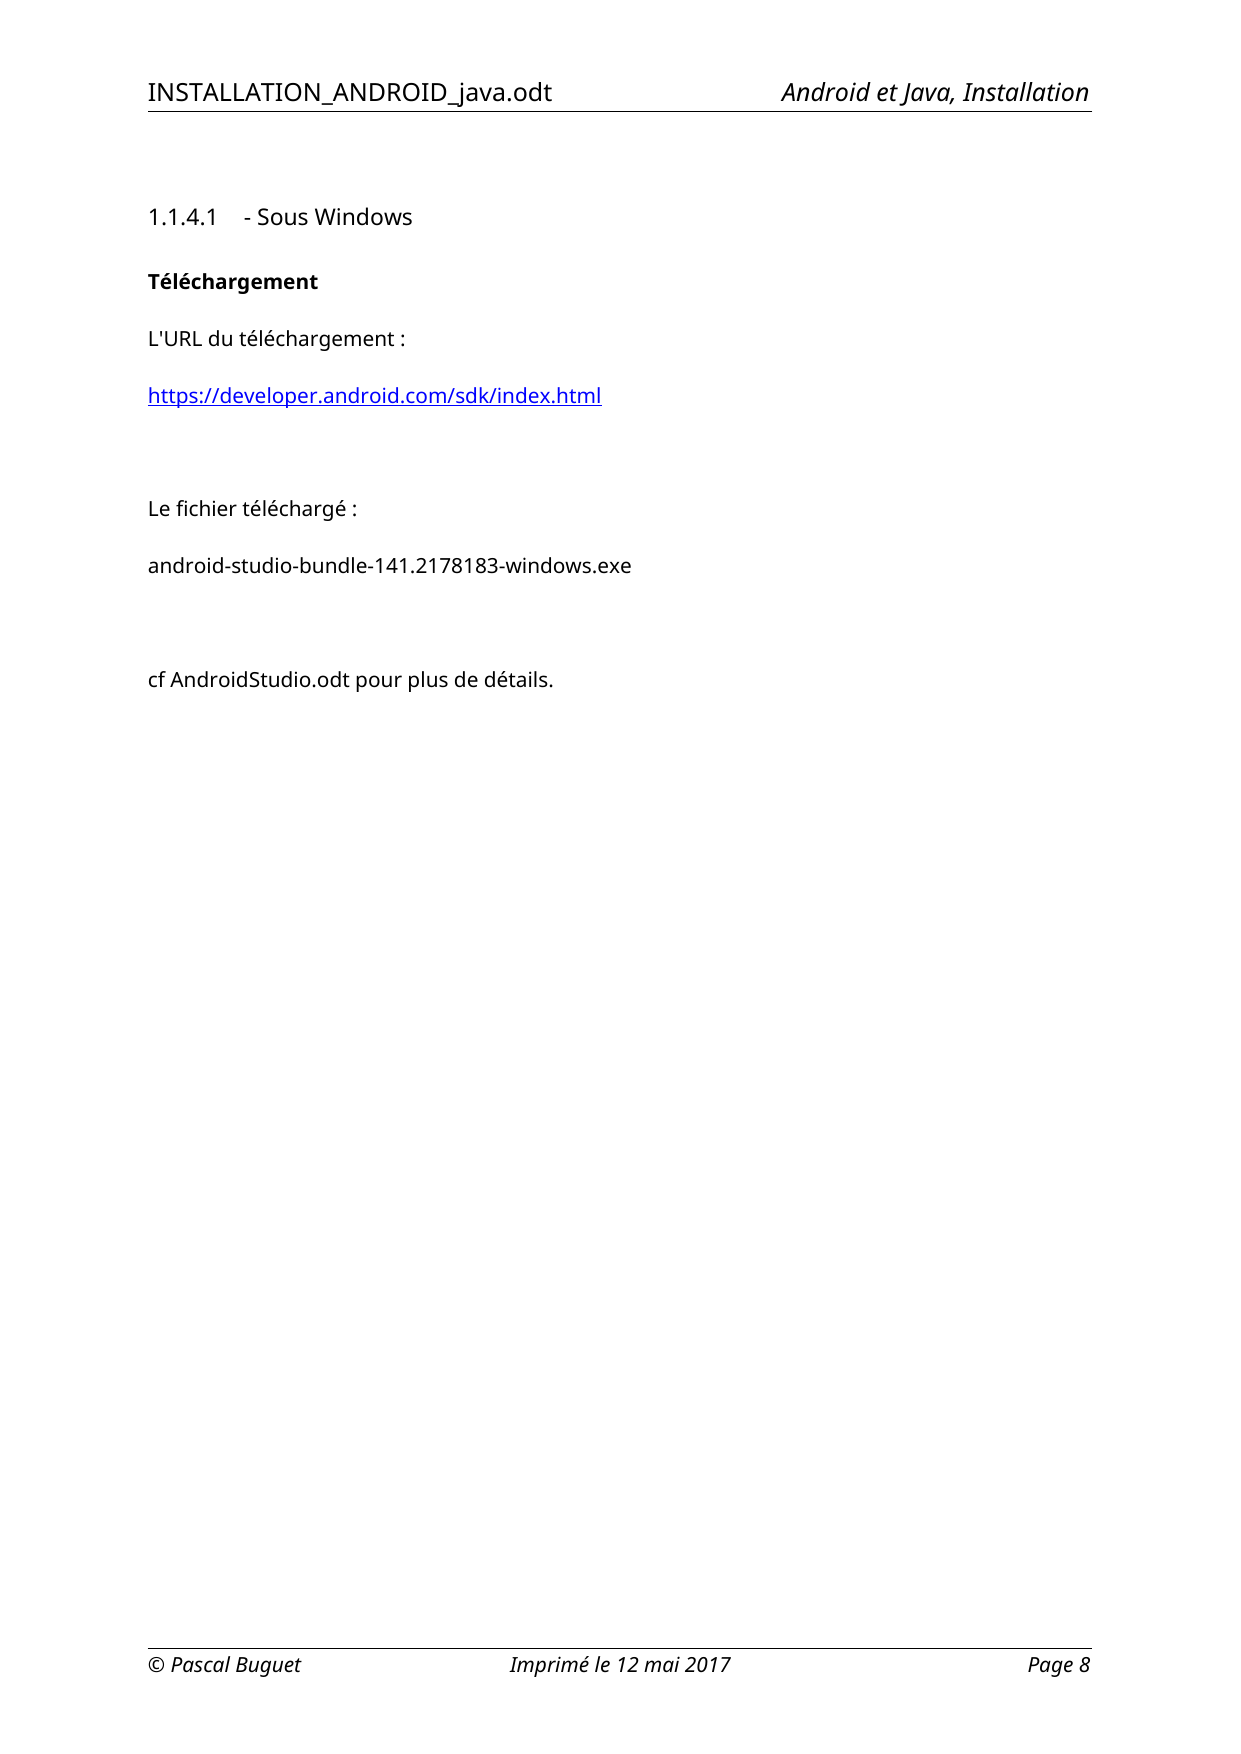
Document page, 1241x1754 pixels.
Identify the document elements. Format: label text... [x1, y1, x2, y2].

text cf AndroidStudio.odt pour plus de détails. [148, 665, 1092, 694]
text Téléchargement [148, 267, 1092, 296]
text Le fichier téléchargé : [148, 494, 1092, 523]
subtitle - Sous Windows [148, 201, 1092, 232]
text android-studio-bundle-141.2178183-windows.exe [148, 551, 1092, 580]
text https://developer.android.com/sdk/index.html [148, 381, 1092, 409]
text L'URL du téléchargement : [148, 324, 1092, 352]
